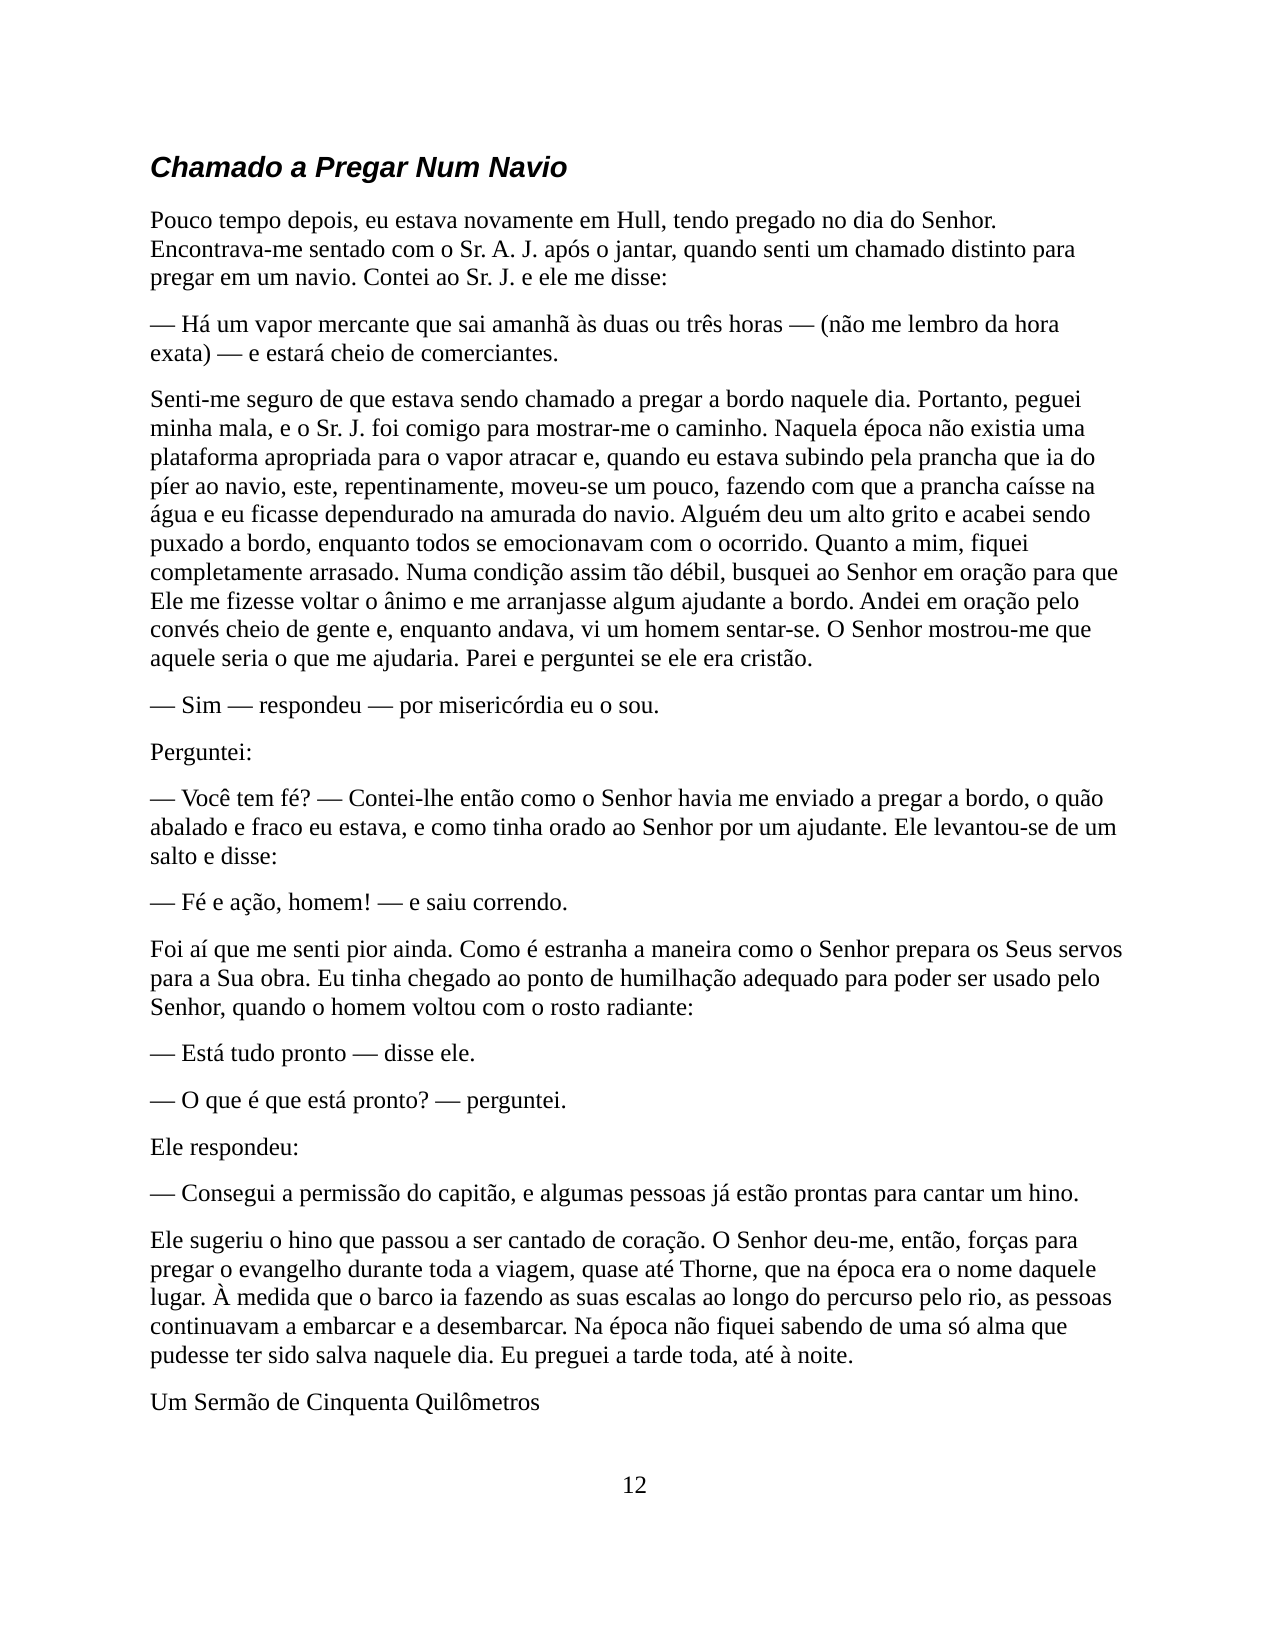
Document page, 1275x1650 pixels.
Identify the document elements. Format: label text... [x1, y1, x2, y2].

text Ele respondeu: [150, 1132, 1125, 1160]
text Um Sermão de Cinquenta Quilômetros [150, 1387, 1125, 1415]
text — Sim — respondeu — por misericórdia eu o sou. [150, 690, 1125, 719]
text — Fé e ação, homem! — e saiu correndo. [150, 887, 1125, 916]
text Senti-me seguro de que estava sendo chamado a pregar a bordo naquele dia. Portanto, peguei minha mala, e o Sr. J. foi comigo para mostrar-me o caminho. Naquela época não existia uma plataforma apropriada para o vapor atracar e, quando eu estava subindo pela prancha que ia do píer ao navio, este, repentinamente, moveu-se um pouco, fazendo com que a prancha caísse na água e eu ficasse dependurado na amurada do navio. Alguém deu um alto grito e acabei sendo puxado a bordo, enquanto todos se emocionavam com o ocorrido. Quanto a mim, fiquei completamente arrasado. Numa condição assim tão débil, busquei ao Senhor em oração para que Ele me fizesse voltar o ânimo e me arranjasse algum ajudante a bordo. Andei em oração pelo convés cheio de gente e, enquanto andava, vi um homem sentar-se. O Senhor mostrou-me que aquele seria o que me ajudaria. Parei e perguntei se ele era cristão. [150, 384, 1125, 672]
text — Há um vapor mercante que sai amanhã às duas ou três horas — (não me lembro da hora exata) — e estará cheio de comerciantes. [150, 309, 1125, 367]
text — O que é que está pronto? — perguntei. [150, 1085, 1125, 1114]
text — Você tem fé? — Contei-lhe então como o Senhor havia me enviado a pregar a bordo, o quão abalado e fraco eu estava, e como tinha orado ao Senhor por um ajudante. Ele levantou-se de um salto e disse: [150, 783, 1125, 869]
text — Está tudo pronto — disse ele. [150, 1038, 1125, 1067]
text — Consegui a permissão do capitão, e algumas pessoas já estão prontas para cantar um hino. [150, 1178, 1125, 1207]
text Pouco tempo depois, eu estava novamente em Hull, tendo pregado no dia do Senhor. Encontrava-me sentado com o Sr. A. J. após o jantar, quando senti um chamado distinto para pregar em um navio. Contei ao Sr. J. e ele me disse: [150, 205, 1125, 291]
subtitle Chamado a Pregar Num Navio [150, 150, 1125, 183]
text Perguntei: [150, 737, 1125, 765]
text Foi aí que me senti pior ainda. Como é estranha a maneira como o Senhor prepara os Seus servos para a Sua obra. Eu tinha chegado ao ponto de humilhação adequado para poder ser usado pelo Senhor, quando o homem voltou com o rosto radiante: [150, 934, 1125, 1020]
text Ele sugeriu o hino que passou a ser cantado de coração. O Senhor deu-me, então, forças para pregar o evangelho durante toda a viagem, quase até Thorne, que na época era o nome daquele lugar. À medida que o barco ia fazendo as suas escalas ao longo do percurso pelo rio, as pessoas continuavam a embarcar e a desembarcar. Na época não fiquei sabendo de uma só alma que pudesse ter sido salva naquele dia. Eu preguei a tarde toda, até à noite. [150, 1225, 1125, 1369]
